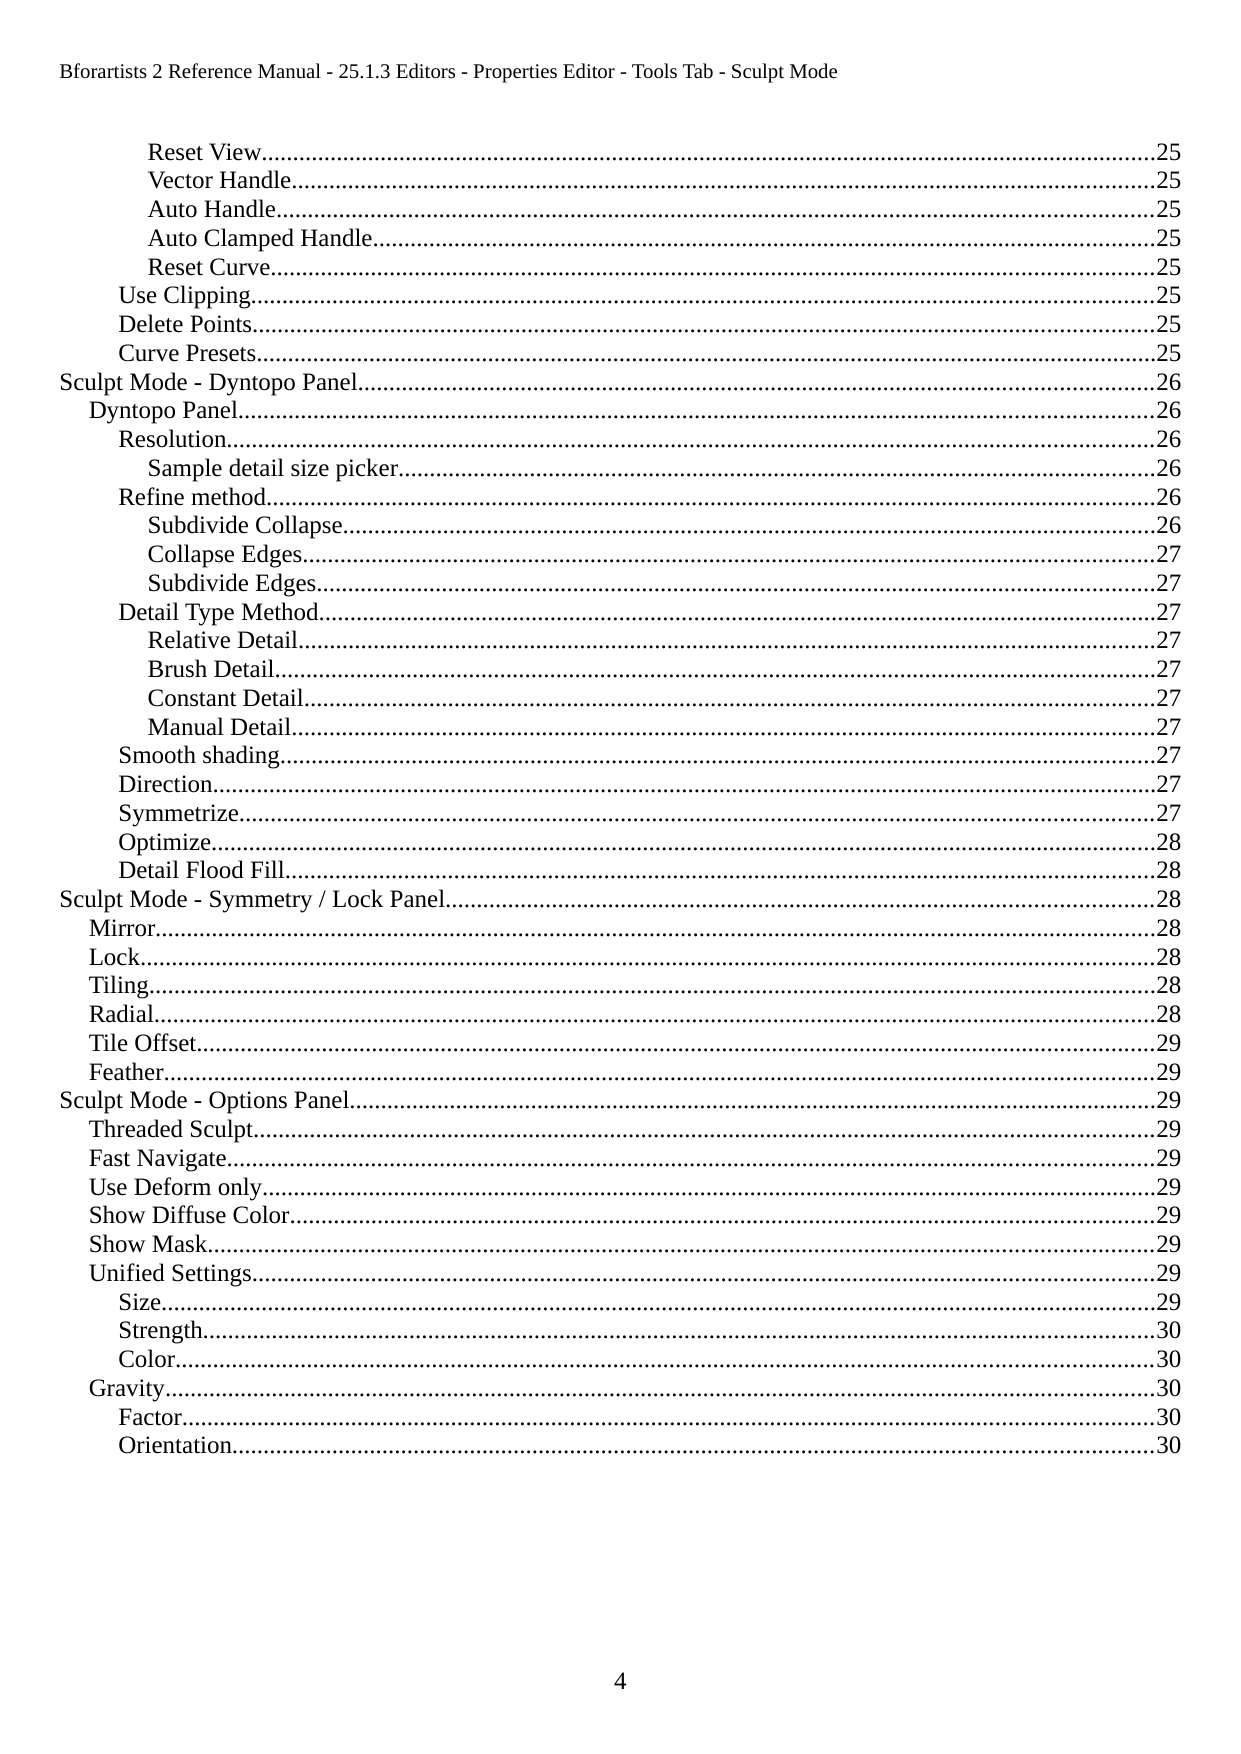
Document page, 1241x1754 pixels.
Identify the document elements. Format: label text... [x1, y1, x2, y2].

text Threaded Sculpt 29 [88, 1114, 1181, 1143]
text Use Deform only 29 [88, 1172, 1181, 1200]
text Color 30 [118, 1344, 1181, 1373]
text Subdivide Edges 27 [147, 568, 1181, 597]
text Use Clipping 25 [118, 280, 1181, 309]
text Mirror 28 [88, 913, 1181, 942]
text Feather 29 [88, 1057, 1181, 1085]
text Reset Curve 25 [147, 252, 1181, 280]
text Refine method 26 [118, 482, 1181, 510]
text Orientation 30 [118, 1430, 1181, 1459]
text Strength 30 [118, 1315, 1181, 1344]
text Unified Settings 29 [88, 1258, 1181, 1287]
text Size 29 [118, 1287, 1181, 1315]
text Delete Points 25 [118, 309, 1181, 338]
text Detail Flood Fill 28 [118, 855, 1181, 884]
text Sculpt Mode - Options Panel 29 [59, 1085, 1181, 1114]
text Relative Detail 27 [147, 625, 1181, 654]
text Brush Detail 27 [147, 654, 1181, 683]
text Gravity 30 [88, 1373, 1181, 1402]
text Resolution 26 [118, 424, 1181, 453]
text Tiling 28 [88, 970, 1181, 999]
text Auto Clamped Handle 25 [147, 223, 1181, 252]
text Sample detail size picker 26 [147, 453, 1181, 482]
text Manual Detail 27 [147, 712, 1181, 740]
text Curve Presets 25 [118, 338, 1181, 367]
text Show Diffuse Color 29 [88, 1200, 1181, 1229]
text Sculpt Mode - Dyntopo Panel 26 [59, 367, 1181, 395]
text Constant Detail 27 [147, 683, 1181, 712]
text Tile Offset 29 [88, 1028, 1181, 1057]
text Symmetrize 27 [118, 798, 1181, 827]
text Detail Type Method 27 [118, 597, 1181, 625]
text Smooth shading 27 [118, 740, 1181, 769]
text Vector Handle 25 [147, 165, 1181, 194]
text Auto Handle 25 [147, 194, 1181, 223]
text Optimize 28 [118, 827, 1181, 855]
text Fast Navigate 29 [88, 1143, 1181, 1172]
text Lock 28 [88, 942, 1181, 970]
text Subdivide Collapse 26 [147, 510, 1181, 539]
text Factor 30 [118, 1402, 1181, 1430]
text Direction 27 [118, 769, 1181, 798]
text Show Mask 29 [88, 1229, 1181, 1258]
text Dyntopo Panel 26 [88, 395, 1181, 424]
text Radial 28 [88, 999, 1181, 1028]
text Reset View 25 [147, 137, 1181, 165]
text Sculpt Mode - Symmetry / Lock Panel 28 [59, 884, 1181, 913]
text Collapse Edges 27 [147, 539, 1181, 568]
